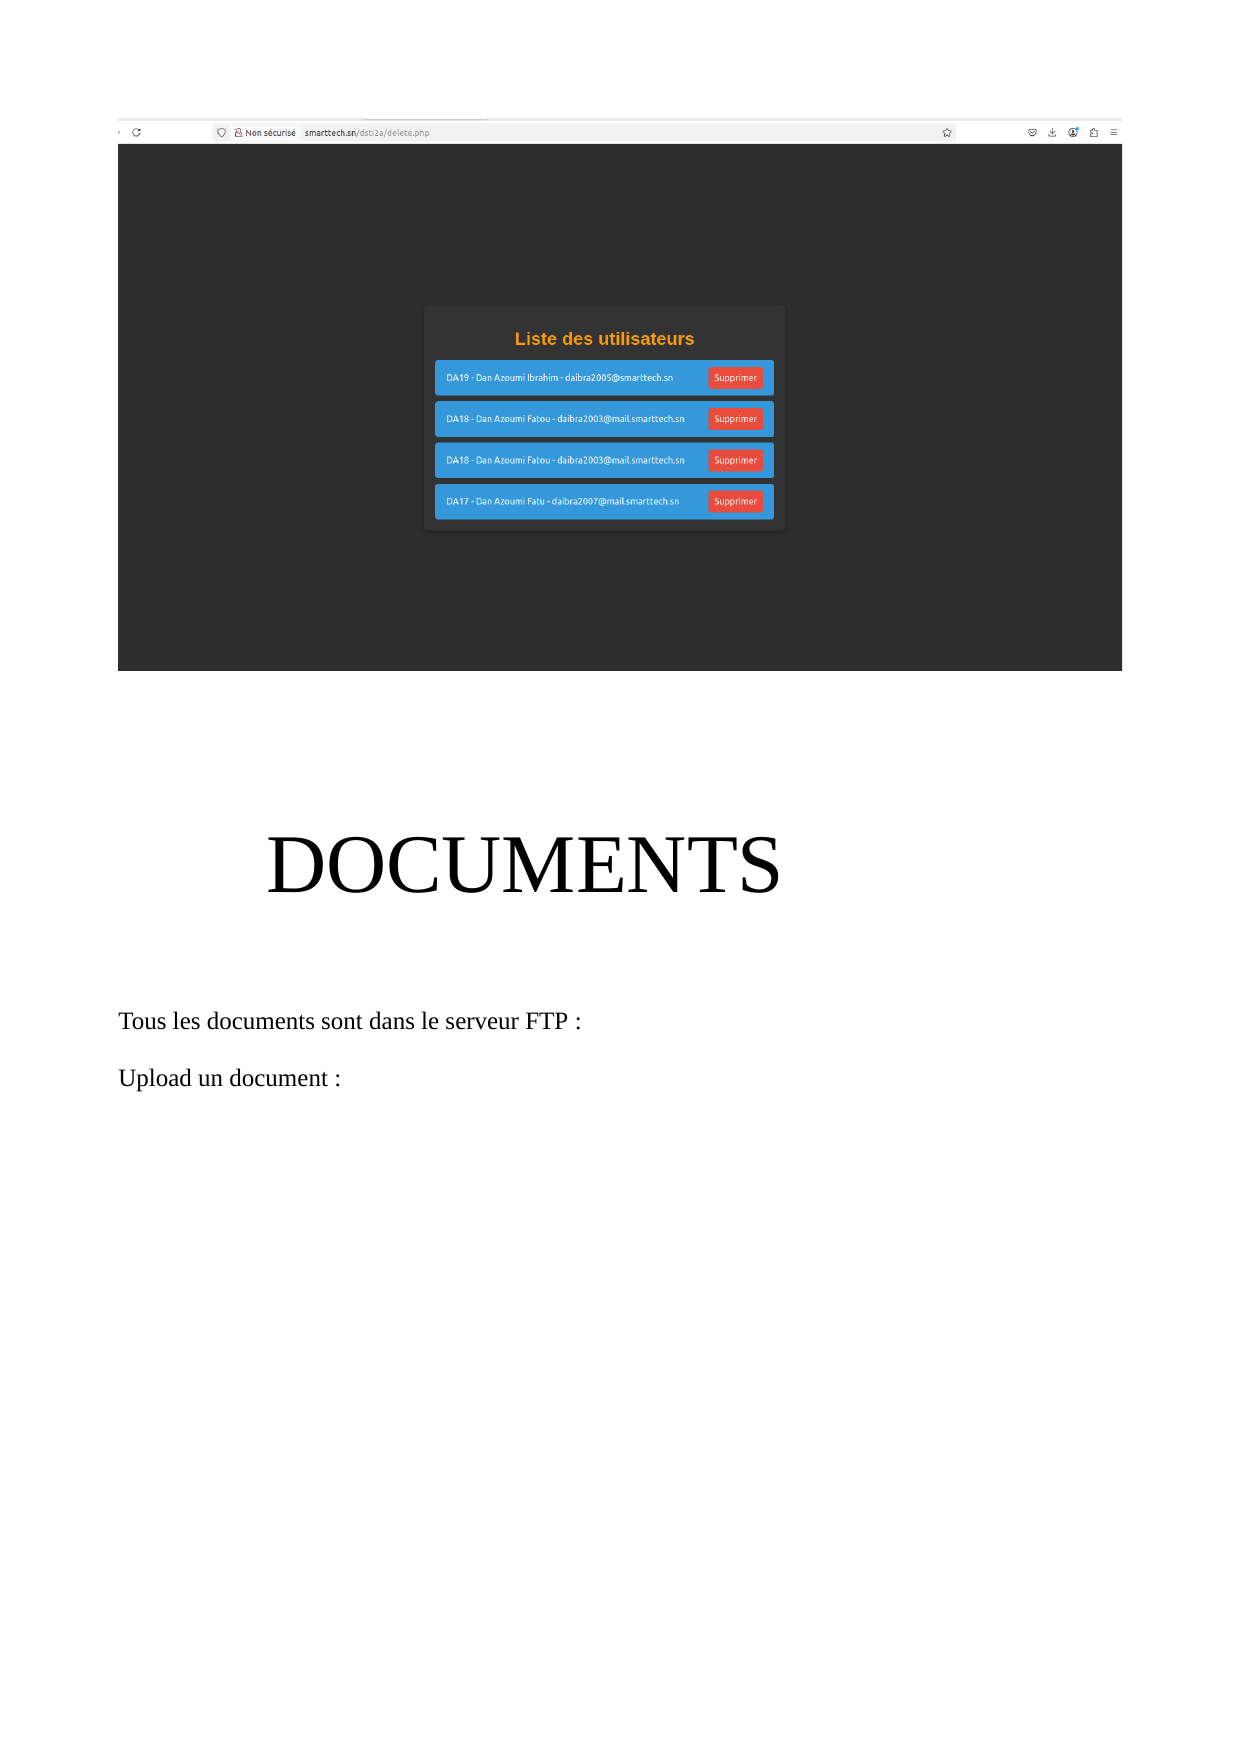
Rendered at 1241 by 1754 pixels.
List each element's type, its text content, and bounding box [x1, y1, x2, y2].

text DOCUMENTS [118, 814, 1122, 910]
text Tous les documents sont dans le serveur FTP : [118, 1006, 1122, 1035]
text Upload un document : [118, 1063, 1122, 1092]
picture [118, 118, 1123, 671]
